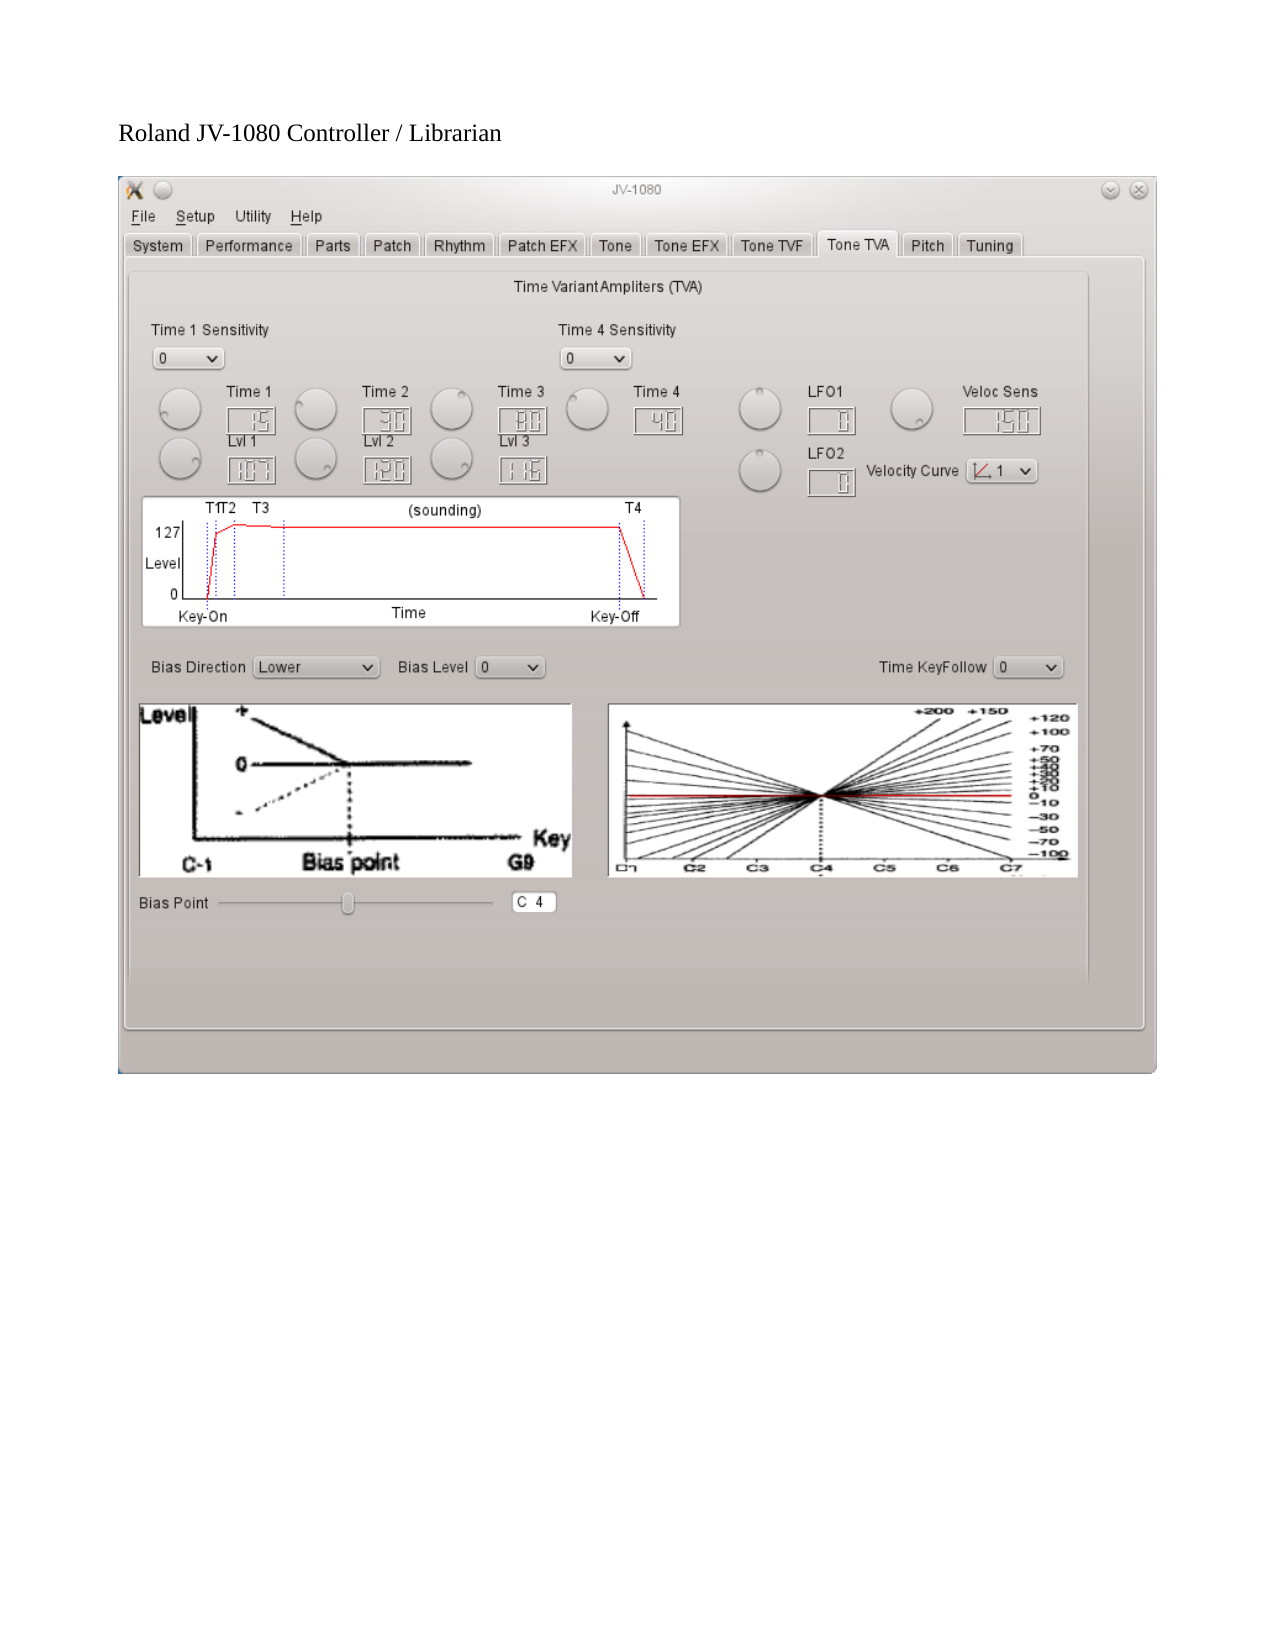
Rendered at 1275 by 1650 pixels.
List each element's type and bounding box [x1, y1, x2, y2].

picture [118, 176, 1157, 1074]
